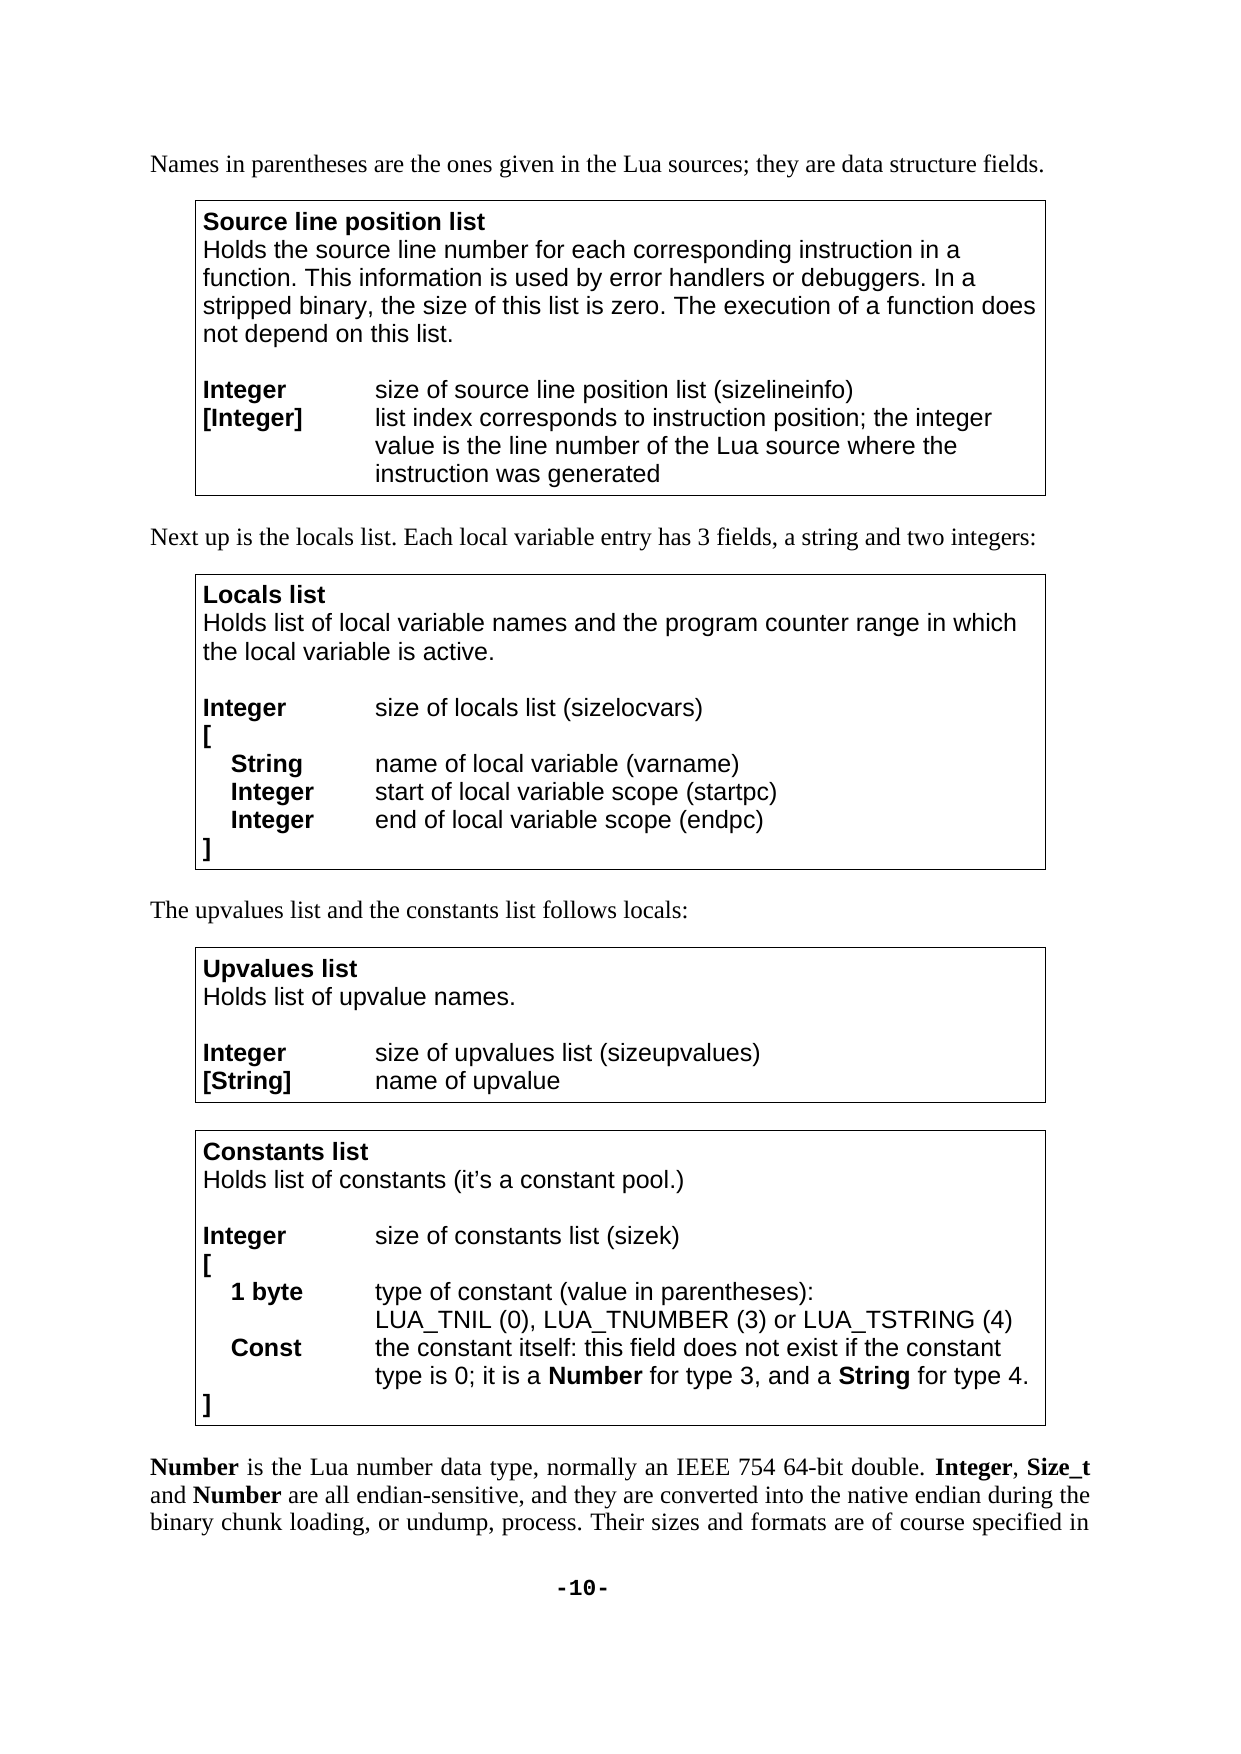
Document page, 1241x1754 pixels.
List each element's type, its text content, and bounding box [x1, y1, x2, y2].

text Const the constant itself: this field does not exist if the constant [196, 1326, 1045, 1354]
text Holds list of upvalue names. [196, 975, 1045, 1011]
text value is the line number of the Lua source where the [196, 424, 1045, 452]
text [Integer] list index corresponds to instruction position; the integer [196, 396, 1045, 424]
text LUA_TNIL (0), LUA_TNUMBER (3) or LUA_TSTRING (4) [196, 1298, 1045, 1326]
text Constants list [196, 1131, 1045, 1158]
text Locals list [196, 575, 1045, 602]
text The upvalues list and the constants list follows locals: [150, 897, 1091, 924]
text 1 byte type of constant (value in parentheses): [196, 1270, 1045, 1298]
text Next up is the locals list. Each local variable entry has 3 fields, a string and two integers: [150, 523, 1091, 551]
text [String] name of upvalue [196, 1059, 1045, 1102]
text [ [196, 714, 1045, 742]
text String name of local variable (varname) [196, 742, 1045, 770]
text Upvalues list [196, 948, 1045, 975]
text Number is the Lua number data type, normally an IEEE 754 64-bit double. Integer, Size_t and Number are all endian-sensitive, and they are converted into the native endian during the binary chunk loading, or undump, process. Their sizes and formats are of course specified in [150, 1453, 1091, 1536]
text ] [196, 1382, 1045, 1425]
text Integer start of local variable scope (startpc) [196, 770, 1045, 798]
text [ [196, 1242, 1045, 1270]
text Integer size of source line position list (sizelineinfo) [196, 368, 1045, 396]
text Holds list of local variable names and the program counter range in which the local variable is active. [196, 602, 1045, 665]
text Source line position list [196, 201, 1045, 228]
text Integer size of upvalues list (sizeupvalues) [196, 1031, 1045, 1059]
text Holds list of constants (it’s a constant pool.) [196, 1158, 1045, 1193]
text Integer size of locals list (sizelocvars) [196, 686, 1045, 714]
text Holds the source line number for each corresponding instruction in a function. This information is used by error handlers or debuggers. In a stripped binary, the size of this list is zero. The execution of a function does not depend on this list. [196, 228, 1045, 348]
text Names in parentheses are the ones given in the Lua sources; they are data structure fields. [150, 150, 1091, 178]
text Integer size of constants list (sizek) [196, 1214, 1045, 1242]
text ] [196, 826, 1045, 869]
text type is 0; it is a Number for type 3, and a String for type 4. [196, 1354, 1045, 1382]
text Integer end of local variable scope (endpc) [196, 798, 1045, 826]
text instruction was generated [196, 452, 1045, 495]
